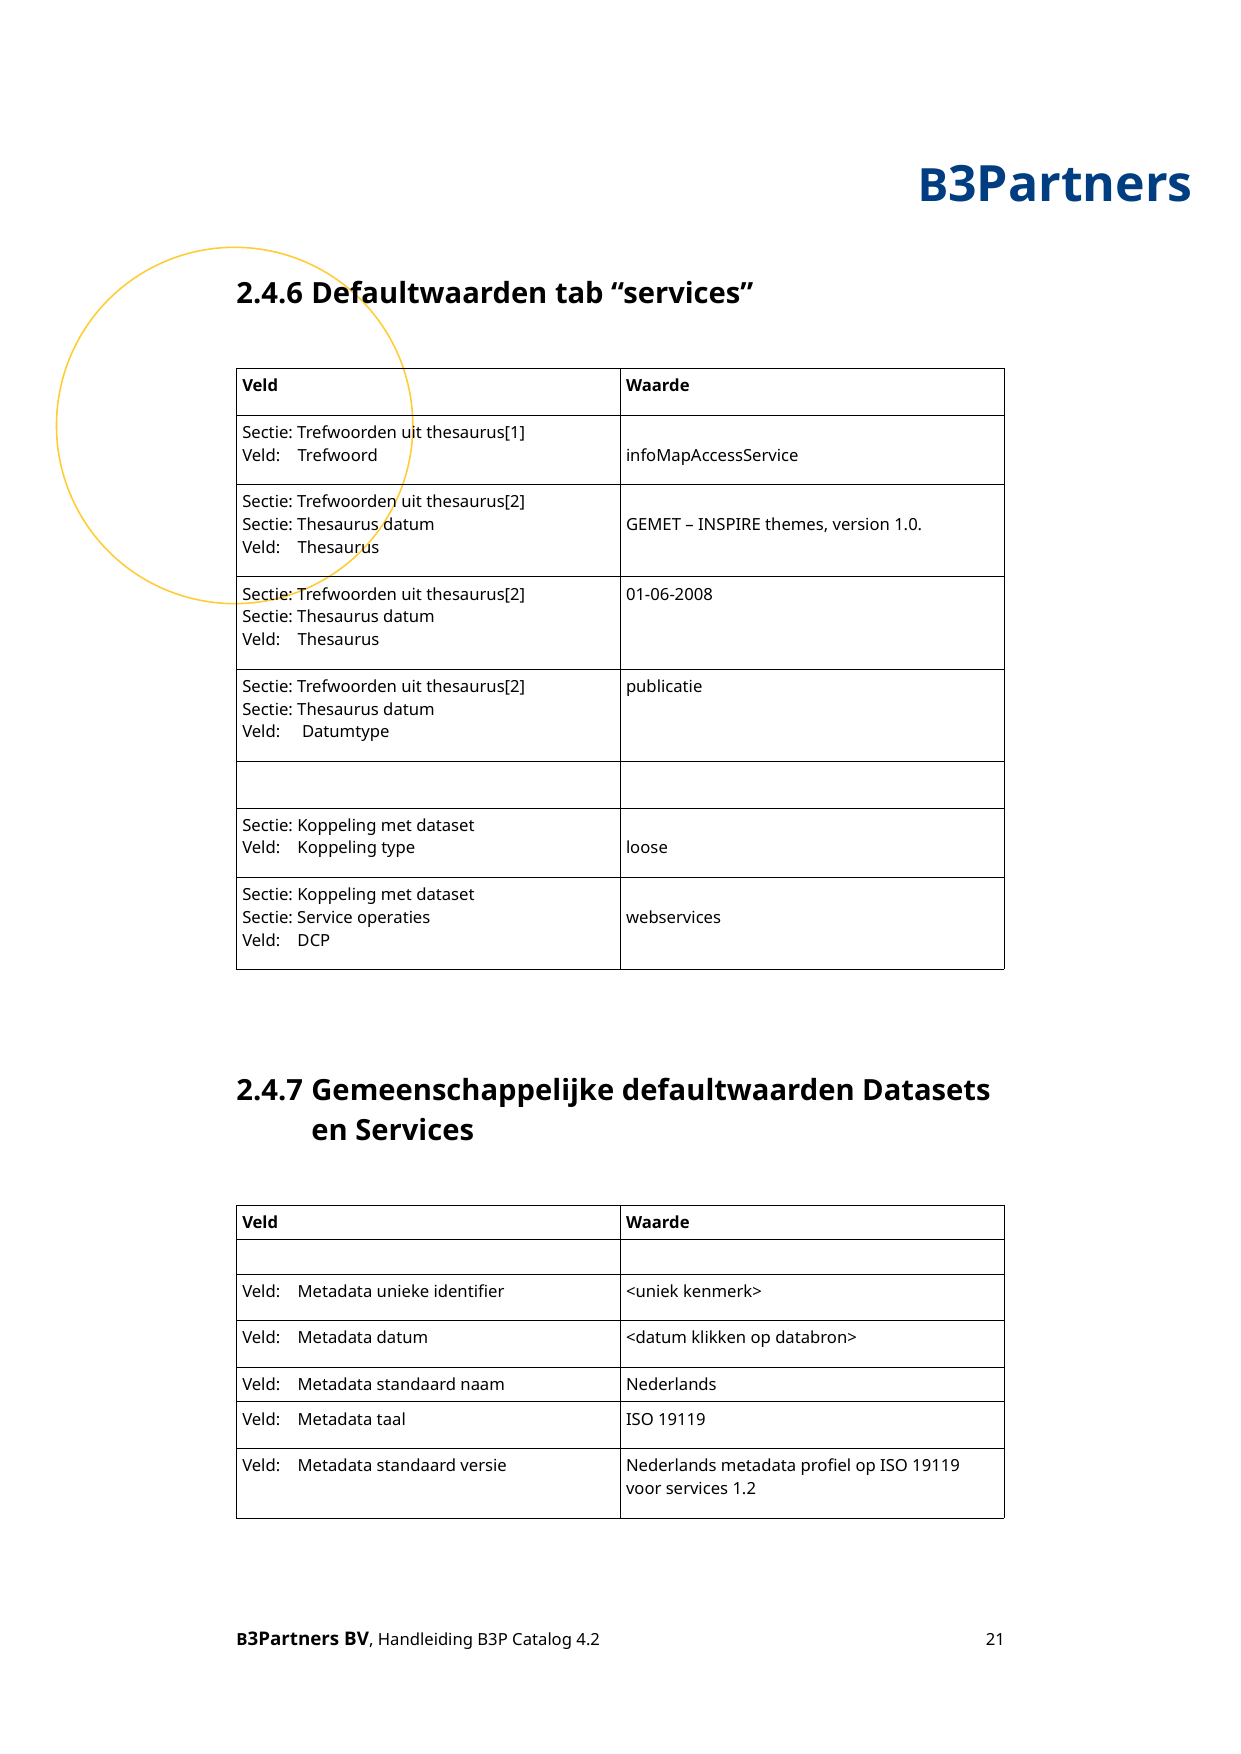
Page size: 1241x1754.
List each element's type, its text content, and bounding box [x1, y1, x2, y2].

table_cell Veld: Metadata standaard naam [237, 1368, 620, 1401]
table_cell infoMapAccessService [621, 416, 1004, 484]
table_cell webservices [621, 878, 1004, 969]
table_cell Sectie: Koppeling met dataset Veld: Koppeling type [237, 809, 620, 877]
table_cell Nederlands [621, 1368, 1004, 1401]
table_cell Sectie: Koppeling met dataset Sectie: Service operaties Veld: DCP [237, 878, 620, 969]
table_header Waarde [621, 1206, 1004, 1239]
table_cell [237, 762, 620, 807]
table_cell [237, 1240, 620, 1273]
table_cell Sectie: Trefwoorden uit thesaurus[2] Sectie: Thesaurus datum Veld: Thesaurus [333, 485, 620, 576]
table_cell publicatie [621, 670, 1004, 761]
table_cell Veld: Metadata unieke identifier [237, 1275, 620, 1320]
table_header Veld [237, 1206, 620, 1239]
table_cell loose [621, 809, 1004, 877]
table_cell Sectie: Trefwoorden uit thesaurus[2] Sectie: Thesaurus datum Veld: Thesaurus [237, 577, 620, 668]
table_cell Nederlands metadata profiel op ISO 19119 voor services 1.2 [621, 1449, 1004, 1517]
table_cell Sectie: Trefwoorden uit thesaurus[1] Veld: Trefwoord [405, 416, 620, 484]
table_cell Veld: Metadata taal [237, 1402, 620, 1448]
table_cell GEMET – INSPIRE themes, version 1.0. [621, 485, 1004, 576]
table_header Veld [405, 369, 620, 415]
table_cell [621, 762, 1004, 807]
table_cell 01-06-2008 [621, 577, 1004, 668]
table_cell Veld: Metadata standaard versie [237, 1449, 620, 1517]
table_header Waarde [621, 369, 1004, 415]
subtitle Gemeenschappelijke defaultwaarden Datasets en Services [236, 1069, 1004, 1149]
table_cell [621, 1240, 1004, 1273]
table_cell <datum klikken op databron> [621, 1321, 1004, 1367]
table_cell Veld: Metadata datum [237, 1321, 620, 1367]
table_cell ISO 19119 [621, 1402, 1004, 1448]
table_cell <uniek kenmerk> [621, 1275, 1004, 1320]
subtitle Defaultwaarden tab “services” [329, 272, 1004, 312]
table_cell Sectie: Trefwoorden uit thesaurus[2] Sectie: Thesaurus datum Veld: Datumtype [237, 670, 620, 761]
